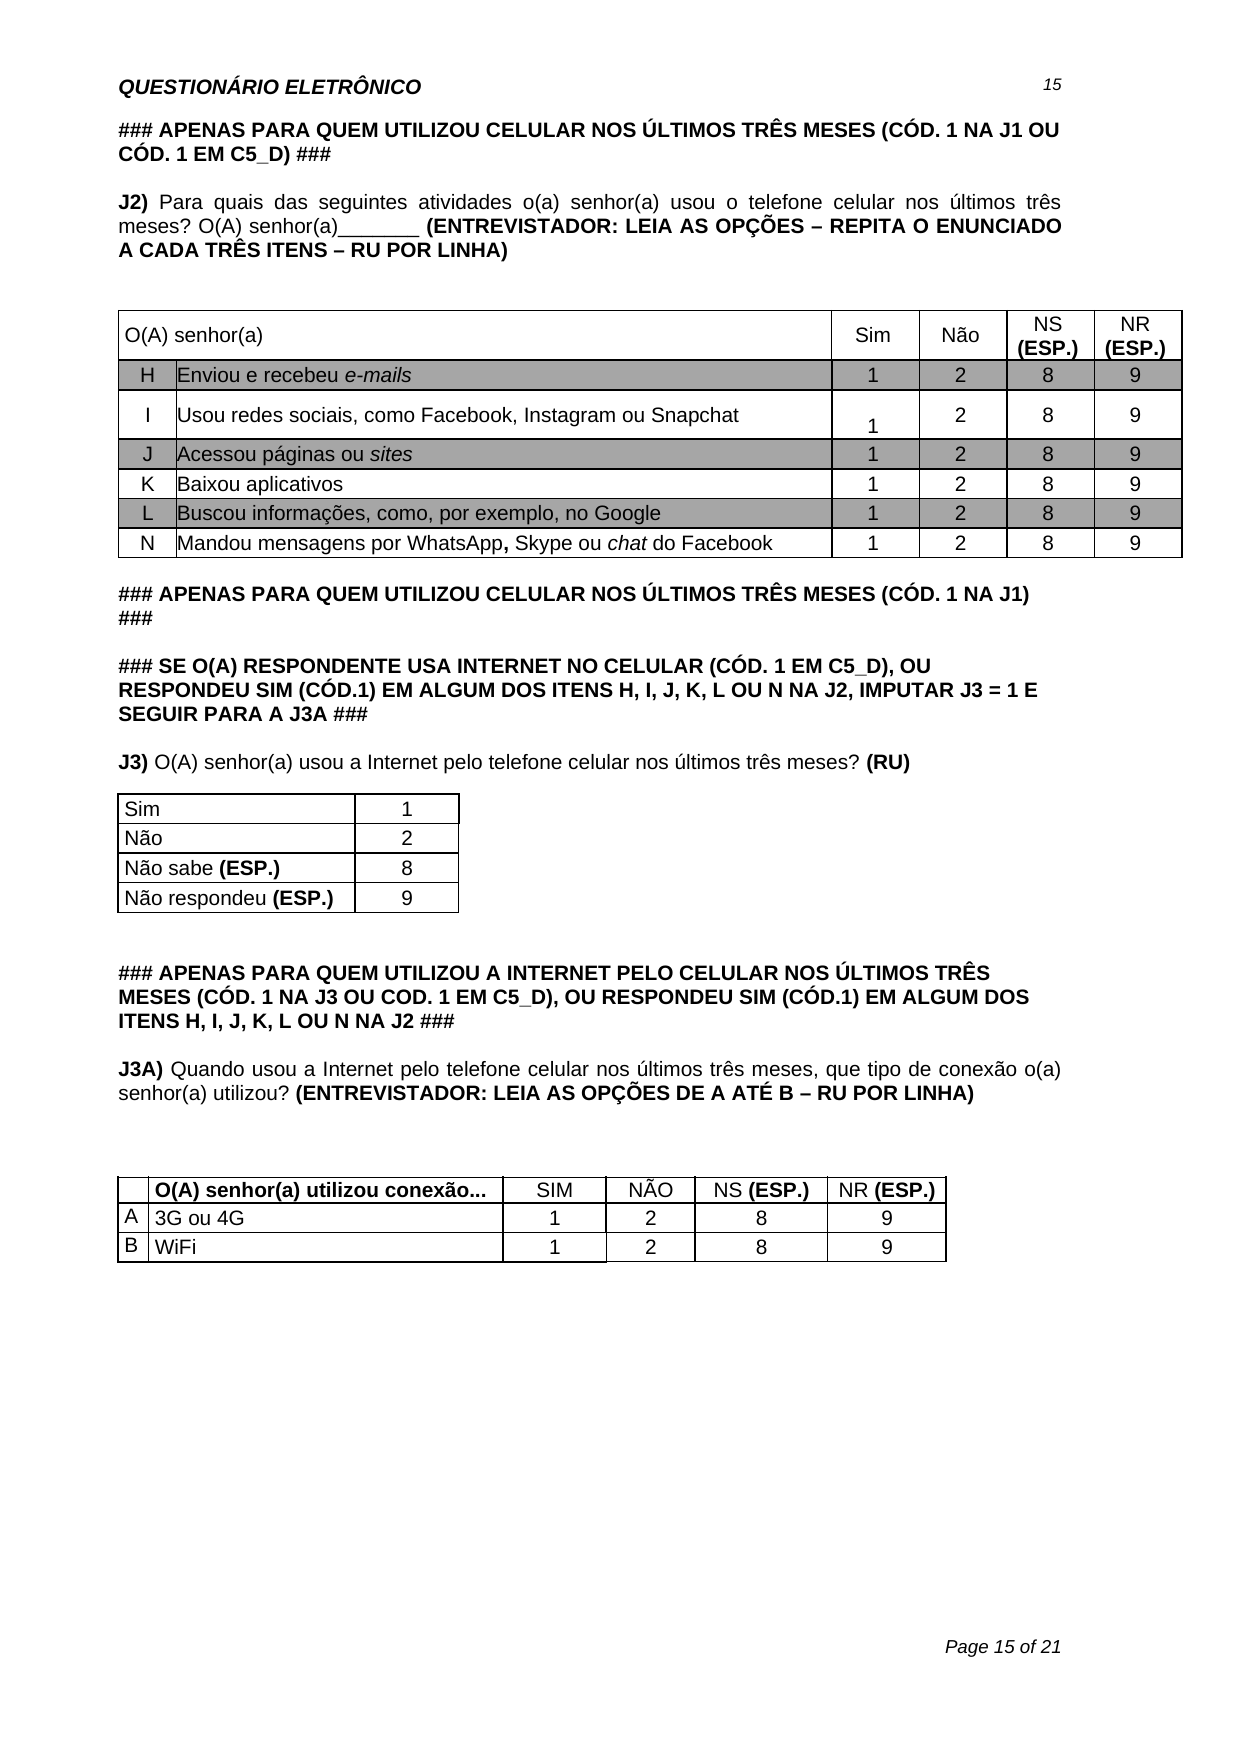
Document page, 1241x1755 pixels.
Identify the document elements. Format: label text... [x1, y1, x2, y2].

text ### SE O(A) RESPONDENTE USA INTERNET NO CELULAR (CÓD. 1 EM C5_D), OU RESPONDEU SIM (CÓD.1) EM ALGUM DOS ITENS H, I, J, K, L OU N NA J2, IMPUTAR J3 = 1 E SEGUIR PARA A J3A ### [118, 654, 1063, 726]
table_cell 1 [833, 391, 919, 438]
table_cell Acessou páginas ou sites [177, 440, 831, 468]
text ### APENAS PARA QUEM UTILIZOU CELULAR NOS ÚLTIMOS TRÊS MESES (CÓD. 1 NA J1) ### [118, 582, 1063, 630]
table_cell 1 [833, 499, 919, 527]
table_cell 1 [833, 470, 919, 497]
text J3A) Quando usou a Internet pelo telefone celular nos últimos três meses, que tipo de conexão o(a) senhor(a) utilizou? (ENTREVISTADOR: LEIA AS OPÇÕES DE A ATÉ B – RU POR LINHA) [118, 1057, 1063, 1104]
table_cell Não sabe (ESP.) [119, 854, 354, 882]
table_header NS (ESP.) [1008, 311, 1094, 359]
table_cell 9 [828, 1233, 945, 1261]
table_cell Mandou mensagens por WhatsApp, Skype ou chat do Facebook [177, 529, 831, 557]
table_header NÃO [607, 1178, 694, 1202]
table_header NR (ESP.) [828, 1178, 945, 1202]
table_cell 2 [356, 824, 458, 852]
table_cell 8 [696, 1204, 827, 1232]
text J2) Para quais das seguintes atividades o(a) senhor(a) usou o telefone celular nos últimos três meses? O(A) senhor(a)_______ (ENTREVISTADOR: LEIA AS OPÇÕES – REPITA O ENUNCIADO A CADA TRÊS ITENS – RU POR LINHA) [118, 190, 1063, 262]
table_header O(A) senhor(a) [119, 311, 831, 359]
table_cell A [119, 1204, 148, 1232]
table_cell Não respondeu (ESP.) [119, 883, 354, 911]
table_header Sim [832, 311, 919, 359]
table_cell 8 [696, 1233, 827, 1261]
table_cell H [119, 361, 176, 389]
table_header [119, 1178, 148, 1202]
table_cell 9 [1095, 529, 1181, 557]
table_cell Usou redes sociais, como Facebook, Instagram ou Snapchat [177, 391, 831, 438]
table_cell K [119, 470, 176, 497]
table_cell 9 [1095, 470, 1181, 497]
table_cell I [119, 391, 176, 438]
table_cell 1 [833, 440, 919, 468]
table_cell 8 [1008, 499, 1094, 527]
table_cell 9 [356, 883, 458, 911]
table_cell 8 [1008, 440, 1094, 468]
table_cell Baixou aplicativos [177, 470, 831, 497]
table_cell Buscou informações, como, por exemplo, no Google [177, 499, 831, 527]
table_cell 2 [920, 361, 1006, 389]
table_cell 1 [504, 1204, 605, 1232]
table_cell N [119, 529, 176, 557]
table_cell 2 [920, 529, 1006, 557]
text ### APENAS PARA QUEM UTILIZOU A INTERNET PELO CELULAR NOS ÚLTIMOS TRÊS MESES (CÓD. 1 NA J3 OU COD. 1 EM C5_D), OU RESPONDEU SIM (CÓD.1) EM ALGUM DOS ITENS H, I, J, K, L OU N NA J2 ### [118, 961, 1063, 1033]
table_cell B [119, 1233, 148, 1261]
text ### APENAS PARA QUEM UTILIZOU CELULAR NOS ÚLTIMOS TRÊS MESES (CÓD. 1 NA J1 OU CÓD. 1 EM C5_D) ### [118, 118, 1063, 166]
table_cell 2 [920, 470, 1006, 497]
table_cell 1 [833, 361, 919, 389]
table_header NS (ESP.) [696, 1178, 827, 1202]
table_cell 9 [828, 1204, 945, 1232]
table_cell 8 [1008, 529, 1094, 557]
table_cell 9 [1095, 361, 1181, 389]
table_cell 9 [1095, 499, 1181, 527]
table_cell WiFi [149, 1233, 502, 1261]
table_cell 9 [1095, 391, 1181, 438]
table_cell Não [119, 824, 354, 852]
table_header 1 [356, 795, 458, 823]
table_cell J [119, 440, 176, 468]
table_cell 2 [920, 440, 1006, 468]
table_cell 8 [1008, 470, 1094, 497]
table_cell 8 [1008, 361, 1094, 389]
table_header SIM [504, 1178, 605, 1202]
table_cell 1 [504, 1233, 606, 1261]
table_cell L [119, 499, 176, 527]
table_cell 2 [607, 1204, 694, 1232]
table_header Não [920, 311, 1006, 359]
table_header NR (ESP.) [1095, 311, 1181, 359]
table_cell 2 [920, 391, 1006, 438]
table_cell 2 [920, 499, 1006, 527]
table_header Sim [119, 795, 354, 823]
table_cell 8 [356, 854, 458, 882]
table_cell 1 [833, 529, 919, 557]
table_cell 3G ou 4G [149, 1204, 502, 1232]
table_cell 2 [607, 1233, 694, 1261]
text J3) O(A) senhor(a) usou a Internet pelo telefone celular nos últimos três meses? (RU) [118, 750, 1063, 774]
table_header O(A) senhor(a) utilizou conexão... [149, 1178, 502, 1202]
table_cell 8 [1008, 391, 1094, 438]
table_cell 9 [1095, 440, 1181, 468]
table_cell Enviou e recebeu e-mails [177, 361, 831, 389]
